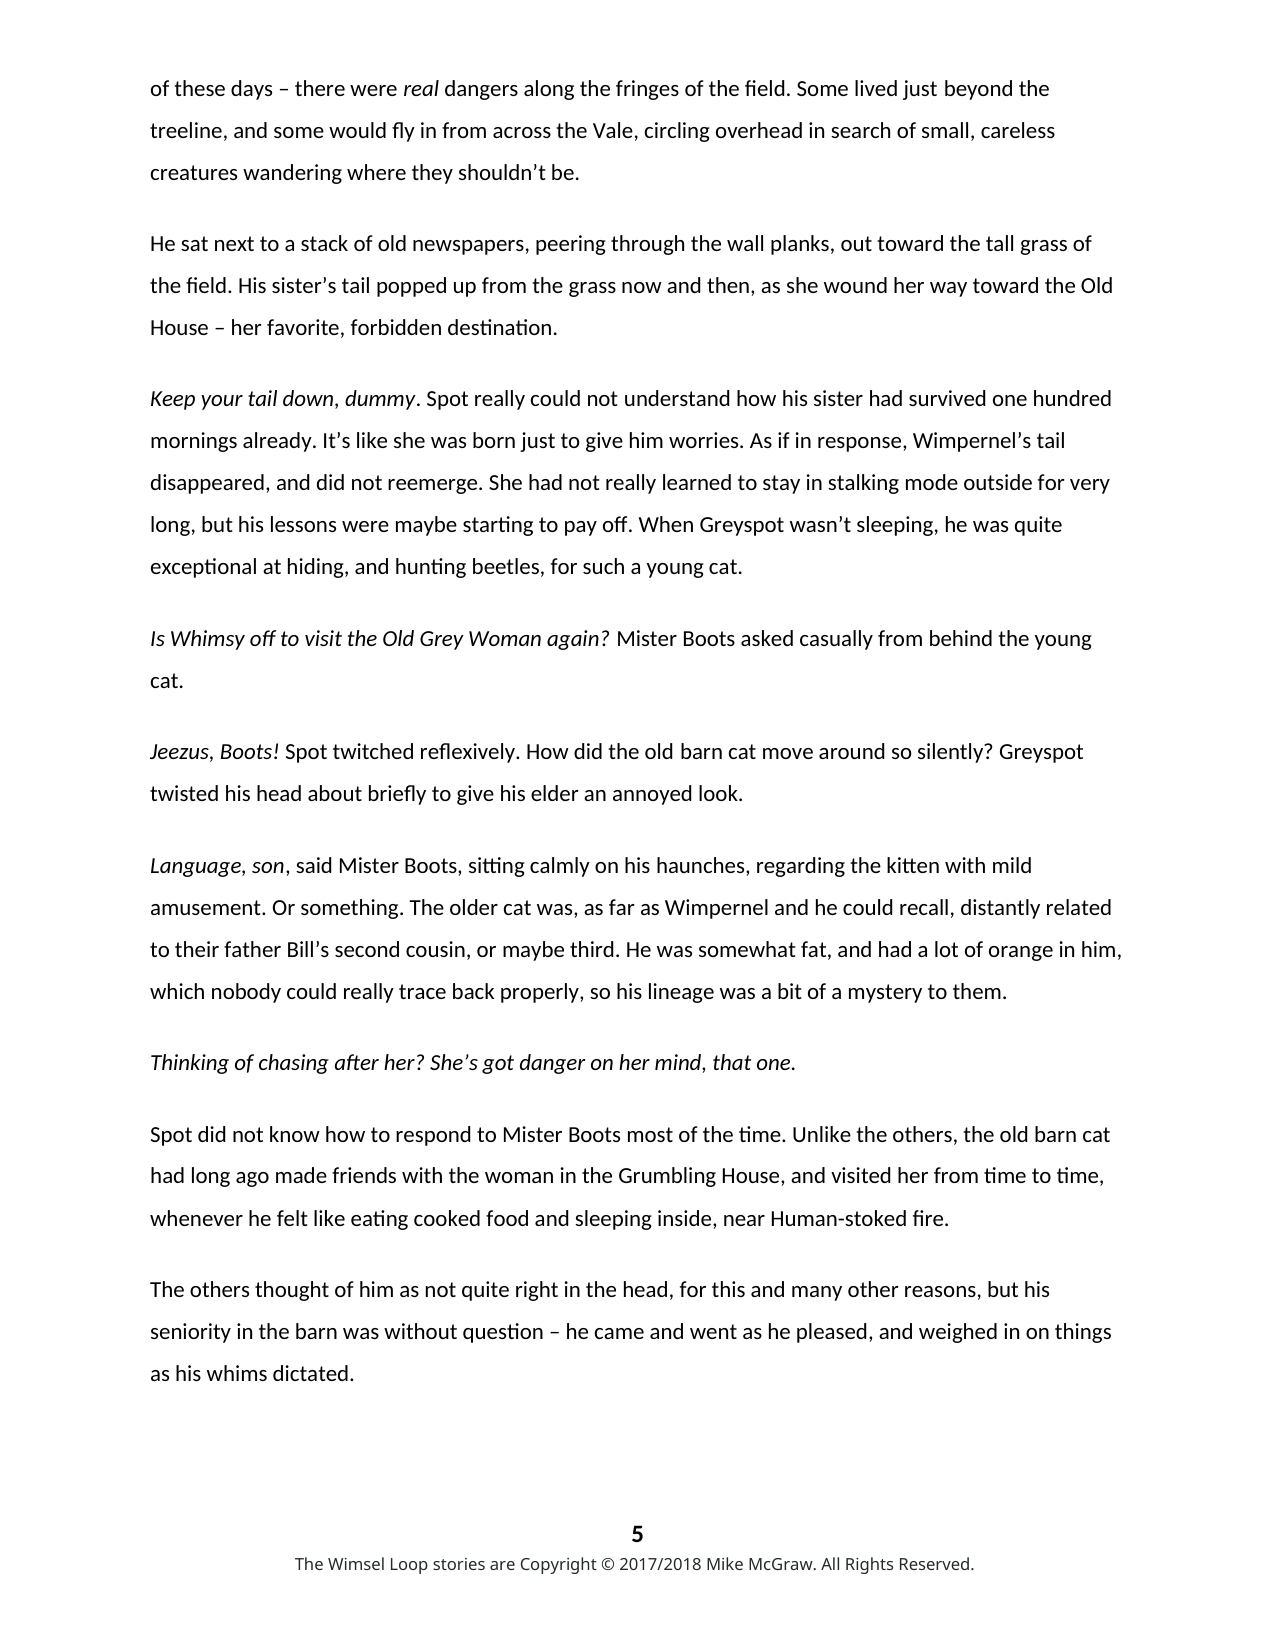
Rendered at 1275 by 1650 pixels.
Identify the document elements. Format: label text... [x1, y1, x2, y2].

text Language, son, said Mister Boots, sitting calmly on his haunches, regarding the kitten with mild amusement. Or something. The older cat was, as far as Wimpernel and he could recall, distantly related to their father Bill’s second cousin, or maybe third. He was somewhat fat, and had a lot of orange in him, which nobody could really trace back properly, so his lineage was a bit of a mystery to them. [150, 851, 1125, 1005]
text The others thought of him as not quite right in the head, for this and many other reasons, but his seniority in the barn was without question – he came and went as he pleased, and weighed in on things as his whims dictated. [150, 1275, 1125, 1387]
text Keep your tail down, dummy. Spot really could not understand how his sister had survived one hundred mornings already. It’s like she was born just to give him worries. As if in response, Wimpernel’s tail disappeared, and did not reemerge. She had not really learned to stay in stalking mode outside for very long, but his lessons were maybe starting to pay off. When Greyspot wasn’t sleeping, he was quite exceptional at hiding, and hunting beetles, for such a young cat. [150, 384, 1125, 581]
text Jeezus, Boots! Spot twitched reflexively. How did the old barn cat move around so silently? Greyspot twisted his head about briefly to give his elder an annoyed look. [150, 737, 1125, 807]
text Is Whimsy off to visit the Old Grey Woman again? Mister Boots asked casually from behind the young cat. [150, 624, 1125, 694]
text Thinking of chasing after her? She’s got danger on her mind, that one. [150, 1048, 1125, 1076]
text of these days – there were real dangers along the fringes of the field. Some lived just beyond the treeline, and some would fly in from across the Vale, circling overhead in search of small, careless creatures wandering where they shouldn’t be. [150, 74, 1125, 186]
text Spot did not know how to respond to Mister Boots most of the time. Unlike the others, the old barn cat had long ago made friends with the woman in the Grumbling House, and visited her from time to time, whenever he felt like eating cooked food and sleeping inside, near Human-stoked fire. [150, 1120, 1125, 1232]
text He sat next to a stack of old newspapers, peering through the wall planks, out toward the tall grass of the field. His sister’s tail popped up from the grass now and then, as she wound her way toward the Old House – her favorite, forbidden destination. [150, 229, 1125, 341]
